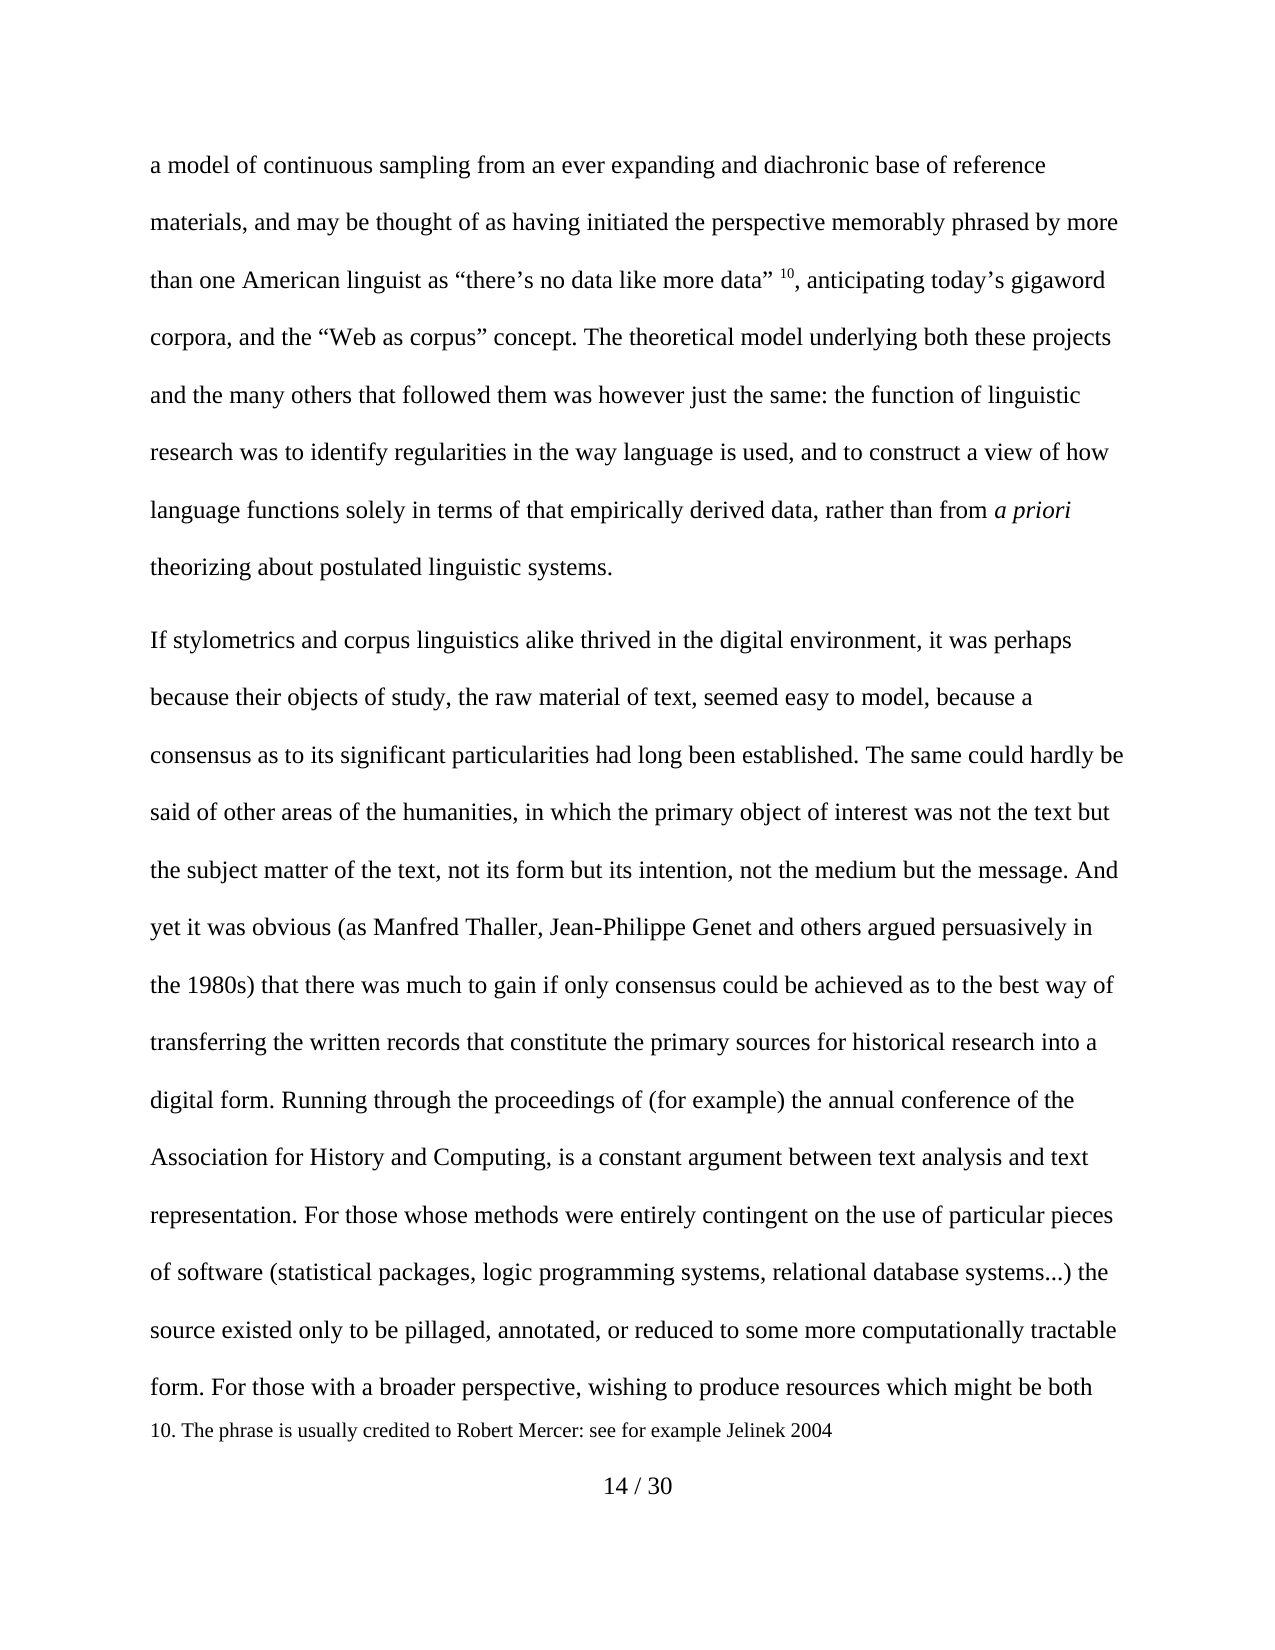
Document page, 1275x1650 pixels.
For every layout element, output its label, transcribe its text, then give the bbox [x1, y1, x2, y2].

text a model of continuous sampling from an ever expanding and diachronic base of reference materials, and may be thought of as having initiated the perspective memorably phrased by more than one American linguist as “there’s no data like more data” , anticipating today’s gigaword corpora, and the “Web as corpus” concept. The theoretical model underlying both these projects and the many others that followed them was however just the same: the function of linguistic research was to identify regularities in the way language is used, and to construct a view of how language functions solely in terms of that empirically derived data, rather than from a priori theorizing about postulated linguistic systems. [150, 150, 1125, 581]
text If stylometrics and corpus linguistics alike thrived in the digital environment, it was perhaps because their objects of study, the raw material of text, seemed easy to model, because a consensus as to its significant particularities had long been established. The same could hardly be said of other areas of the humanities, in which the primary object of interest was not the text but the subject matter of the text, not its form but its intention, not the medium but the message. And yet it was obvious (as Manfred Thaller, Jean-Philippe Genet and others argued persuasively in the 1980s) that there was much to gain if only consensus could be achieved as to the best way of transferring the written records that constitute the primary sources for historical research into a digital form. Running through the proceedings of (for example) the annual conference of the Association for History and Computing, is a constant argument between text analysis and text representation. For those whose methods were entirely contingent on the use of particular pieces of software (statistical packages, logic programming systems, relational database systems...) the source existed only to be pillaged, annotated, or reduced to some more computationally tractable form. For those with a broader perspective, wishing to produce resources which might be both [150, 625, 1125, 1401]
text . The phrase is usually credited to Robert Mercer: see for example Jelinek 2004 [150, 1418, 1125, 1442]
